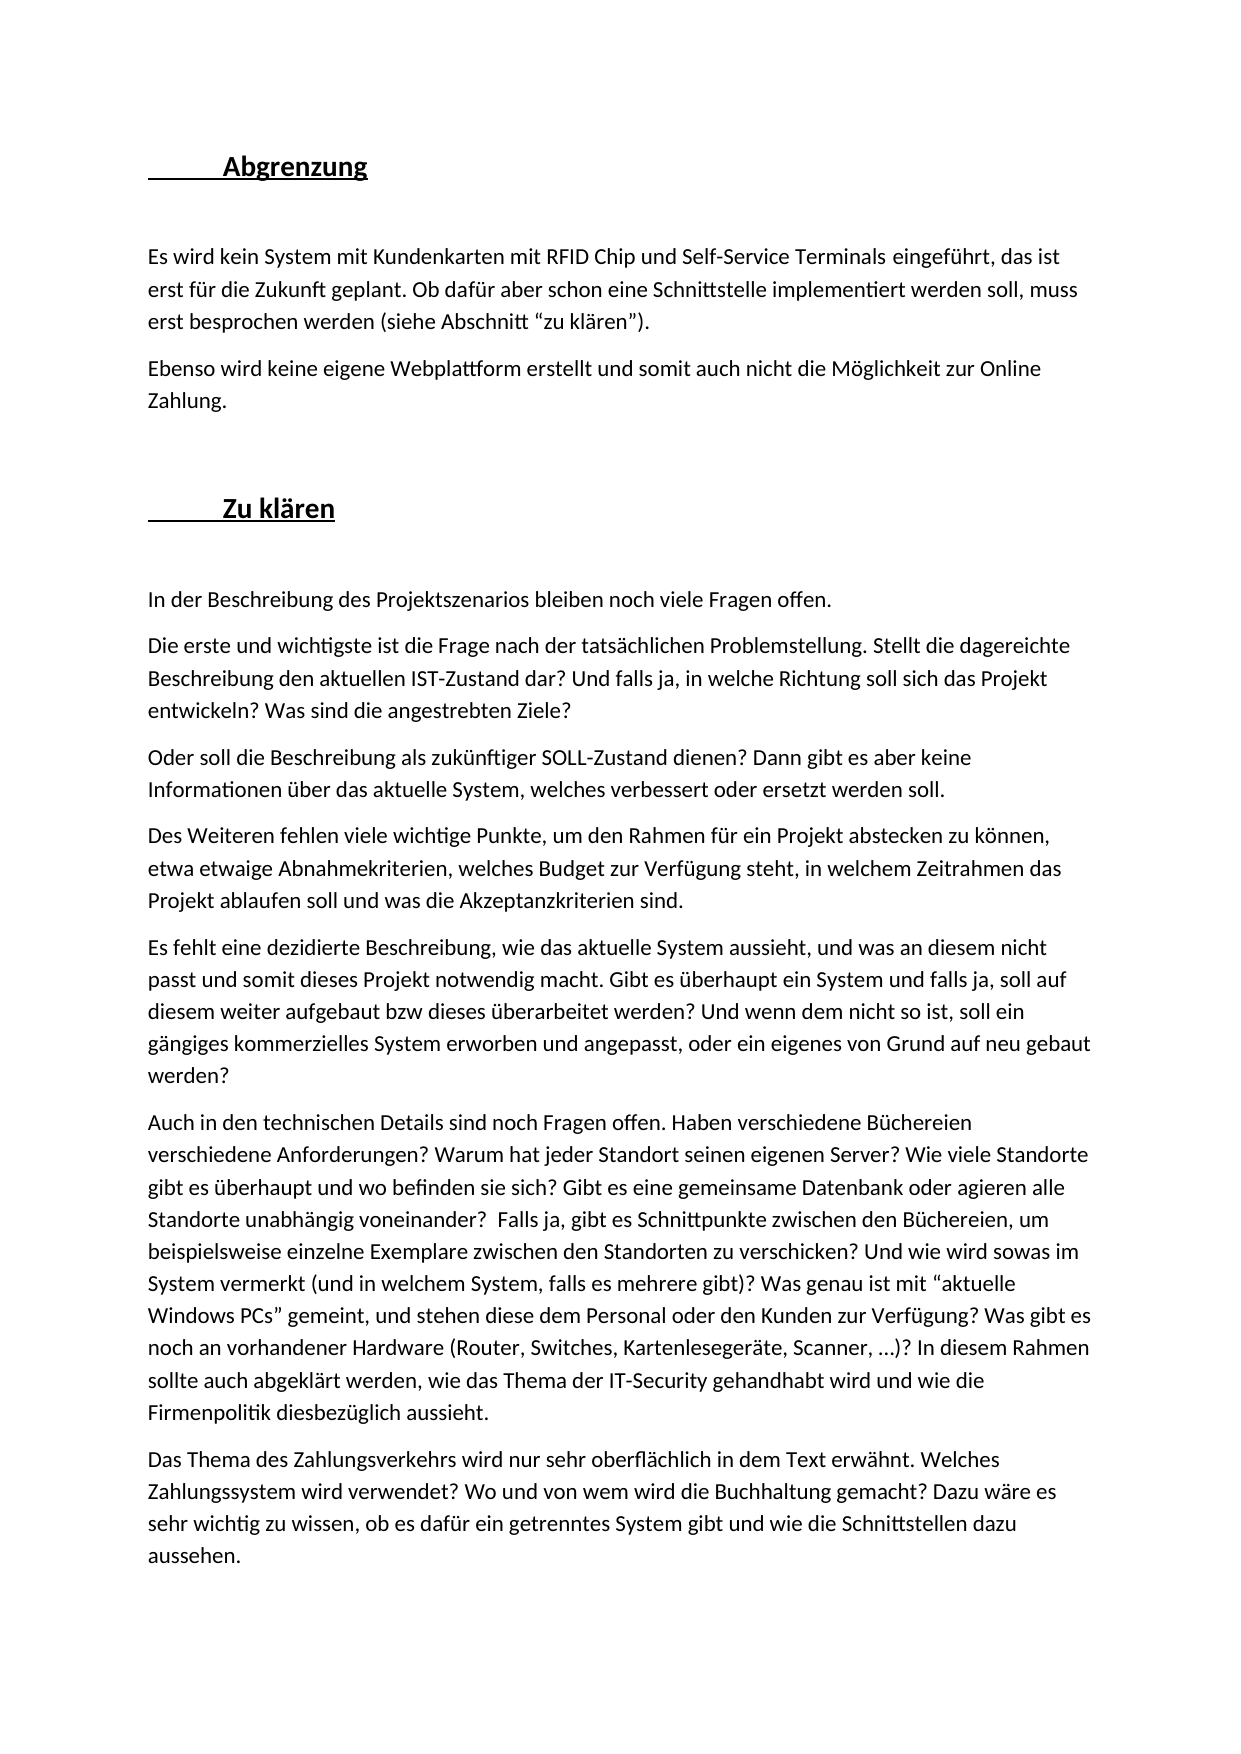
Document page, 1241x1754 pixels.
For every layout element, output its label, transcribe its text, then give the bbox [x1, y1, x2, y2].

text Auch in den technischen Details sind noch Fragen offen. Haben verschiedene Büchereien verschiedene Anforderungen? Warum hat jeder Standort seinen eigenen Server? Wie viele Standorte gibt es überhaupt und wo befinden sie sich? Gibt es eine gemeinsame Datenbank oder agieren alle Standorte unabhängig voneinander? Falls ja, gibt es Schnittpunkte zwischen den Büchereien, um beispielsweise einzelne Exemplare zwischen den Standorten zu verschicken? Und wie wird sowas im System vermerkt (und in welchem System, falls es mehrere gibt)? Was genau ist mit “aktuelle Windows PCs” gemeint, und stehen diese dem Personal oder den Kunden zur Verfügung? Was gibt es noch an vorhandener Hardware (Router, Switches, Kartenlesegeräte, Scanner, …)? In diesem Rahmen sollte auch abgeklärt werden, wie das Thema der IT-Security gehandhabt wird und wie die Firmenpolitik diesbezüglich aussieht. [148, 1108, 1093, 1426]
text Es wird kein System mit Kundenkarten mit RFID Chip und Self-Service Terminals eingeführt, das ist erst für die Zukunft geplant. Ob dafür aber schon eine Schnittstelle implementiert werden soll, muss erst besprochen werden (siehe Abschnitt “zu klären”). [148, 242, 1093, 335]
text Ebenso wird keine eigene Webplattform erstellt und somit auch nicht die Möglichkeit zur Online Zahlung. [148, 354, 1093, 414]
subtitle Abgrenzung [148, 148, 1093, 183]
text Das Thema des Zahlungsverkehrs wird nur sehr oberflächlich in dem Text erwähnt. Welches Zahlungssystem wird verwendet? Wo und von wem wird die Buchhaltung gemacht? Dazu wäre es sehr wichtig zu wissen, ob es dafür ein getrenntes System gibt und wie die Schnittstellen dazu aussehen. [148, 1445, 1093, 1569]
text Es fehlt eine dezidierte Beschreibung, wie das aktuelle System aussieht, und was an diesem nicht passt und somit dieses Projekt notwendig macht. Gibt es überhaupt ein System und falls ja, soll auf diesem weiter aufgebaut bzw dieses überarbeitet werden? Und wenn dem nicht so ist, soll ein gängiges kommerzielles System erworben und angepasst, oder ein eigenes von Grund auf neu gebaut werden? [148, 933, 1093, 1089]
text Des Weiteren fehlen viele wichtige Punkte, um den Rahmen für ein Projekt abstecken zu können, etwa etwaige Abnahmekriterien, welches Budget zur Verfügung steht, in welchem Zeitrahmen das Projekt ablaufen soll und was die Akzeptanzkriterien sind. [148, 822, 1093, 914]
text Die erste und wichtigste ist die Frage nach der tatsächlichen Problemstellung. Stellt die dagereichte Beschreibung den aktuellen IST-Zustand dar? Und falls ja, in welche Richtung soll sich das Projekt entwickeln? Was sind die angestrebten Ziele? [148, 631, 1093, 724]
subtitle Zu klären [148, 490, 1093, 525]
text Oder soll die Beschreibung als zukünftiger SOLL-Zustand dienen? Dann gibt es aber keine Informationen über das aktuelle System, welches verbessert oder ersetzt werden soll. [148, 743, 1093, 803]
text In der Beschreibung des Projektszenarios bleiben noch viele Fragen offen. [148, 585, 1093, 613]
